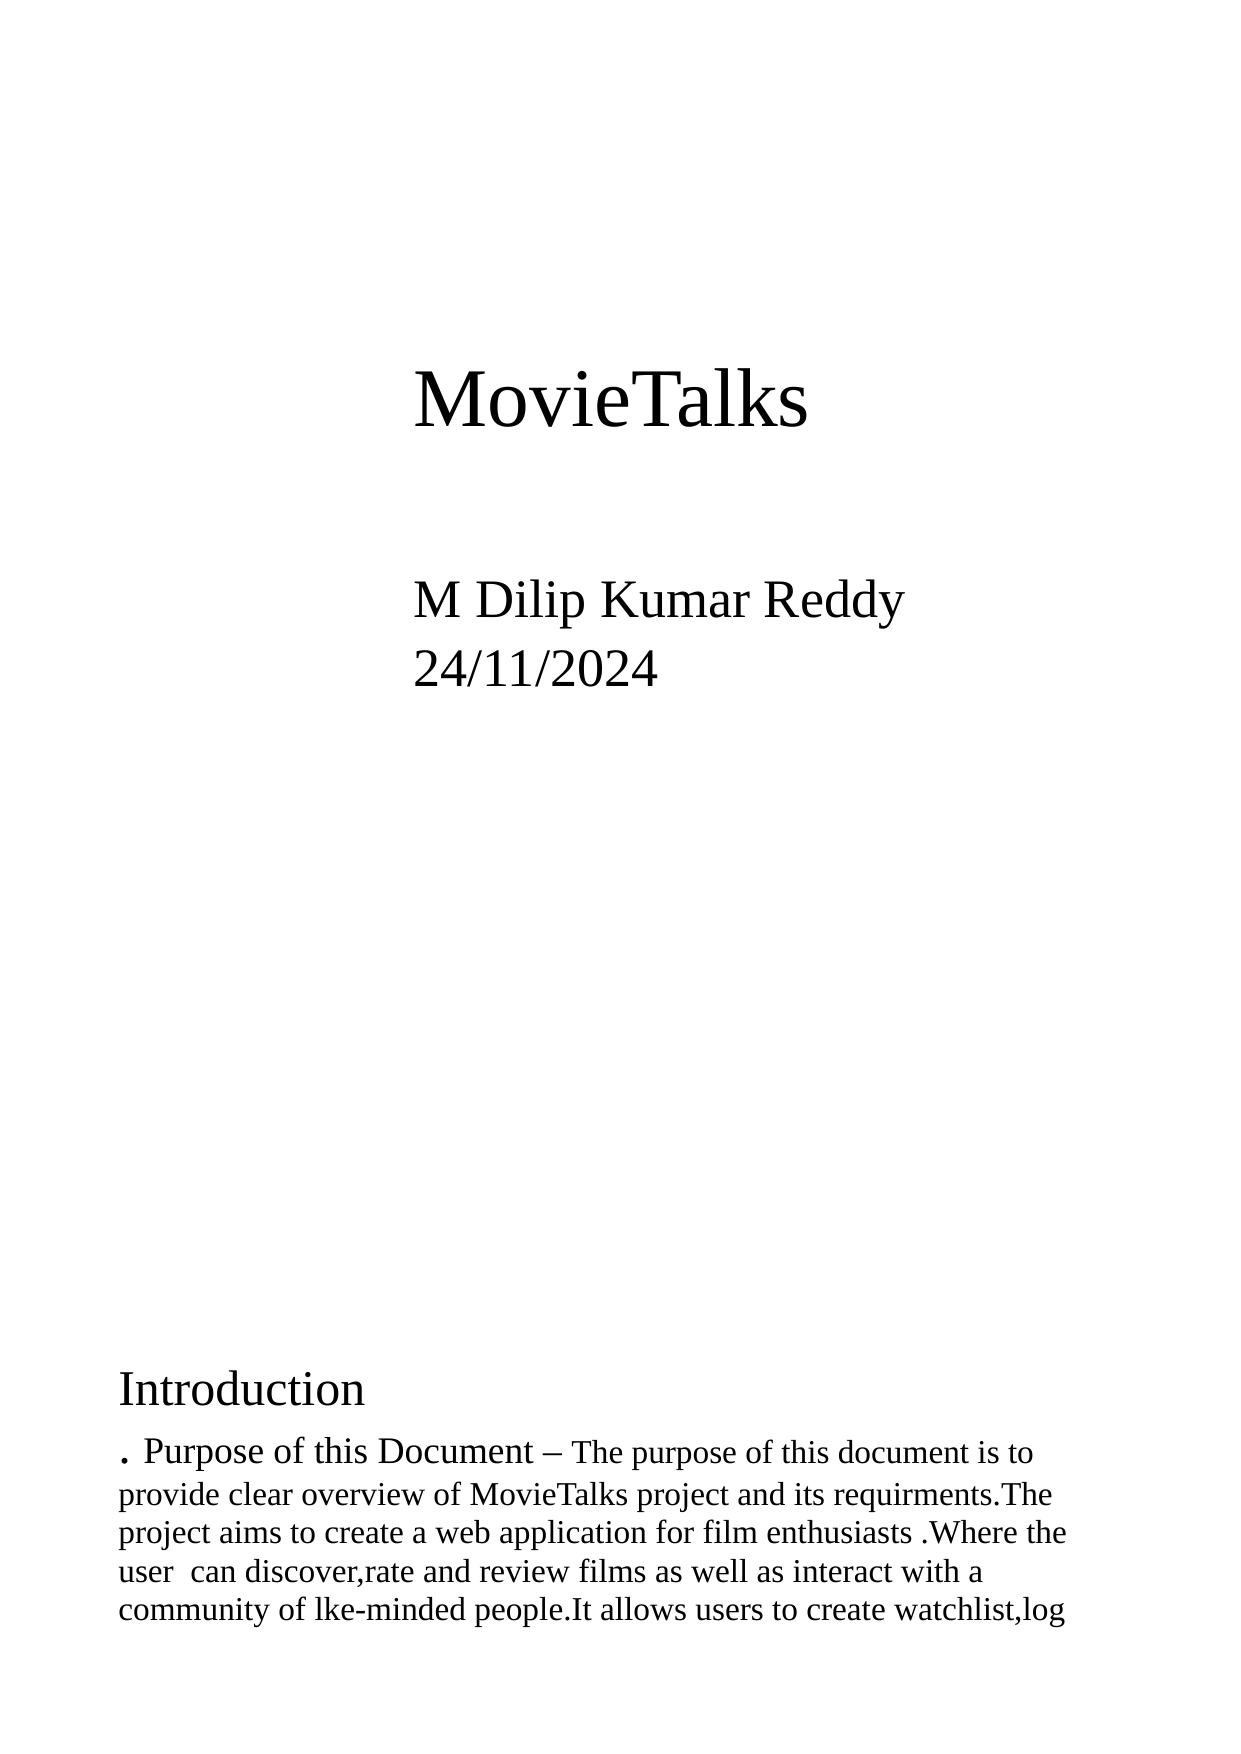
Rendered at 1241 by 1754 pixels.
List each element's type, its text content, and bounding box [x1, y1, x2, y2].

text 24/11/2024 [118, 636, 1122, 698]
text . Purpose of this Document – The purpose of this document is to provide clear overview of MovieTalks project and its requirments.The project aims to create a web application for film enthusiasts .Where the user can discover,rate and review films as well as interact with a community of lke-minded people.It allows users to create watchlist,log [118, 1417, 1122, 1627]
text Introduction [118, 1359, 1122, 1417]
text MovieTalks [118, 348, 1122, 444]
text M Dilip Kumar Reddy [118, 540, 1122, 636]
